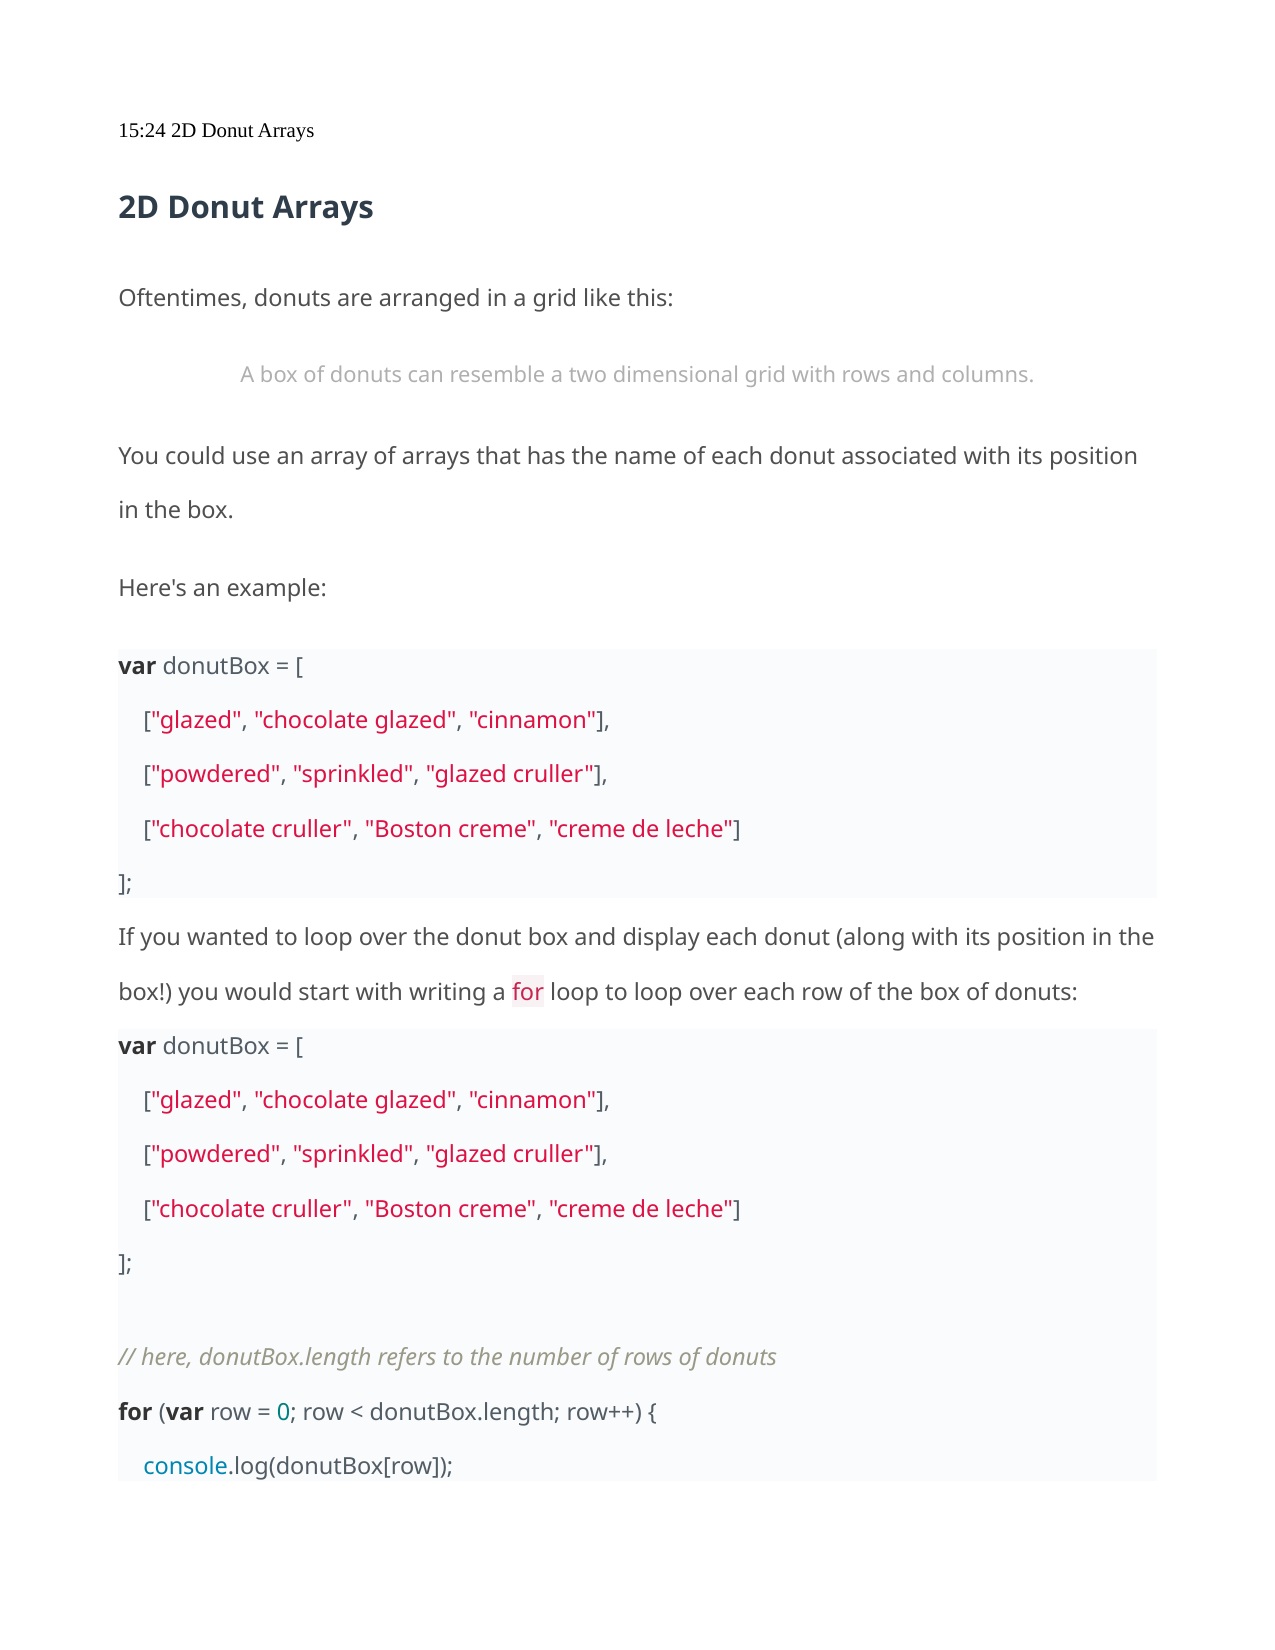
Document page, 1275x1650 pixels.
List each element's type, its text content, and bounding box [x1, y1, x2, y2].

text ["chocolate cruller", "Boston creme", "creme de leche"] [118, 812, 1157, 844]
text ]; [118, 866, 1157, 898]
text // here, donutBox.length refers to the number of rows of donuts [118, 1341, 1157, 1372]
text ["glazed", "chocolate glazed", "cinnamon"], [118, 1083, 1157, 1115]
text ["glazed", "chocolate glazed", "cinnamon"], [118, 703, 1157, 735]
text for (var row = 0; row < donutBox.length; row++) { [118, 1395, 1157, 1427]
text var donutBox = [ [118, 1029, 1157, 1061]
text ["powdered", "sprinkled", "glazed cruller"], [118, 1138, 1157, 1169]
text Here's an example: [118, 571, 1157, 603]
text ]; [118, 1246, 1157, 1278]
text ["chocolate cruller", "Boston creme", "creme de leche"] [118, 1192, 1157, 1224]
text A box of donuts can resemble a two dimensional grid with rows and columns. [118, 359, 1157, 389]
text You could use an array of arrays that has the name of each donut associated with its position in the box. [118, 439, 1157, 526]
text var donutBox = [ [118, 649, 1157, 681]
text 15:24 2D Donut Arrays [118, 118, 1157, 142]
text Oftentimes, donuts are arranged in a grid like this: [118, 282, 1157, 314]
subtitle 2D Donut Arrays [118, 185, 1157, 227]
text console.log(donutBox[row]); [118, 1449, 1157, 1481]
text ["powdered", "sprinkled", "glazed cruller"], [118, 758, 1157, 790]
text If you wanted to loop over the donut box and display each donut (along with its position in the box!) you would start with writing a for loop to loop over each row of the box of donuts: [118, 921, 1157, 1007]
